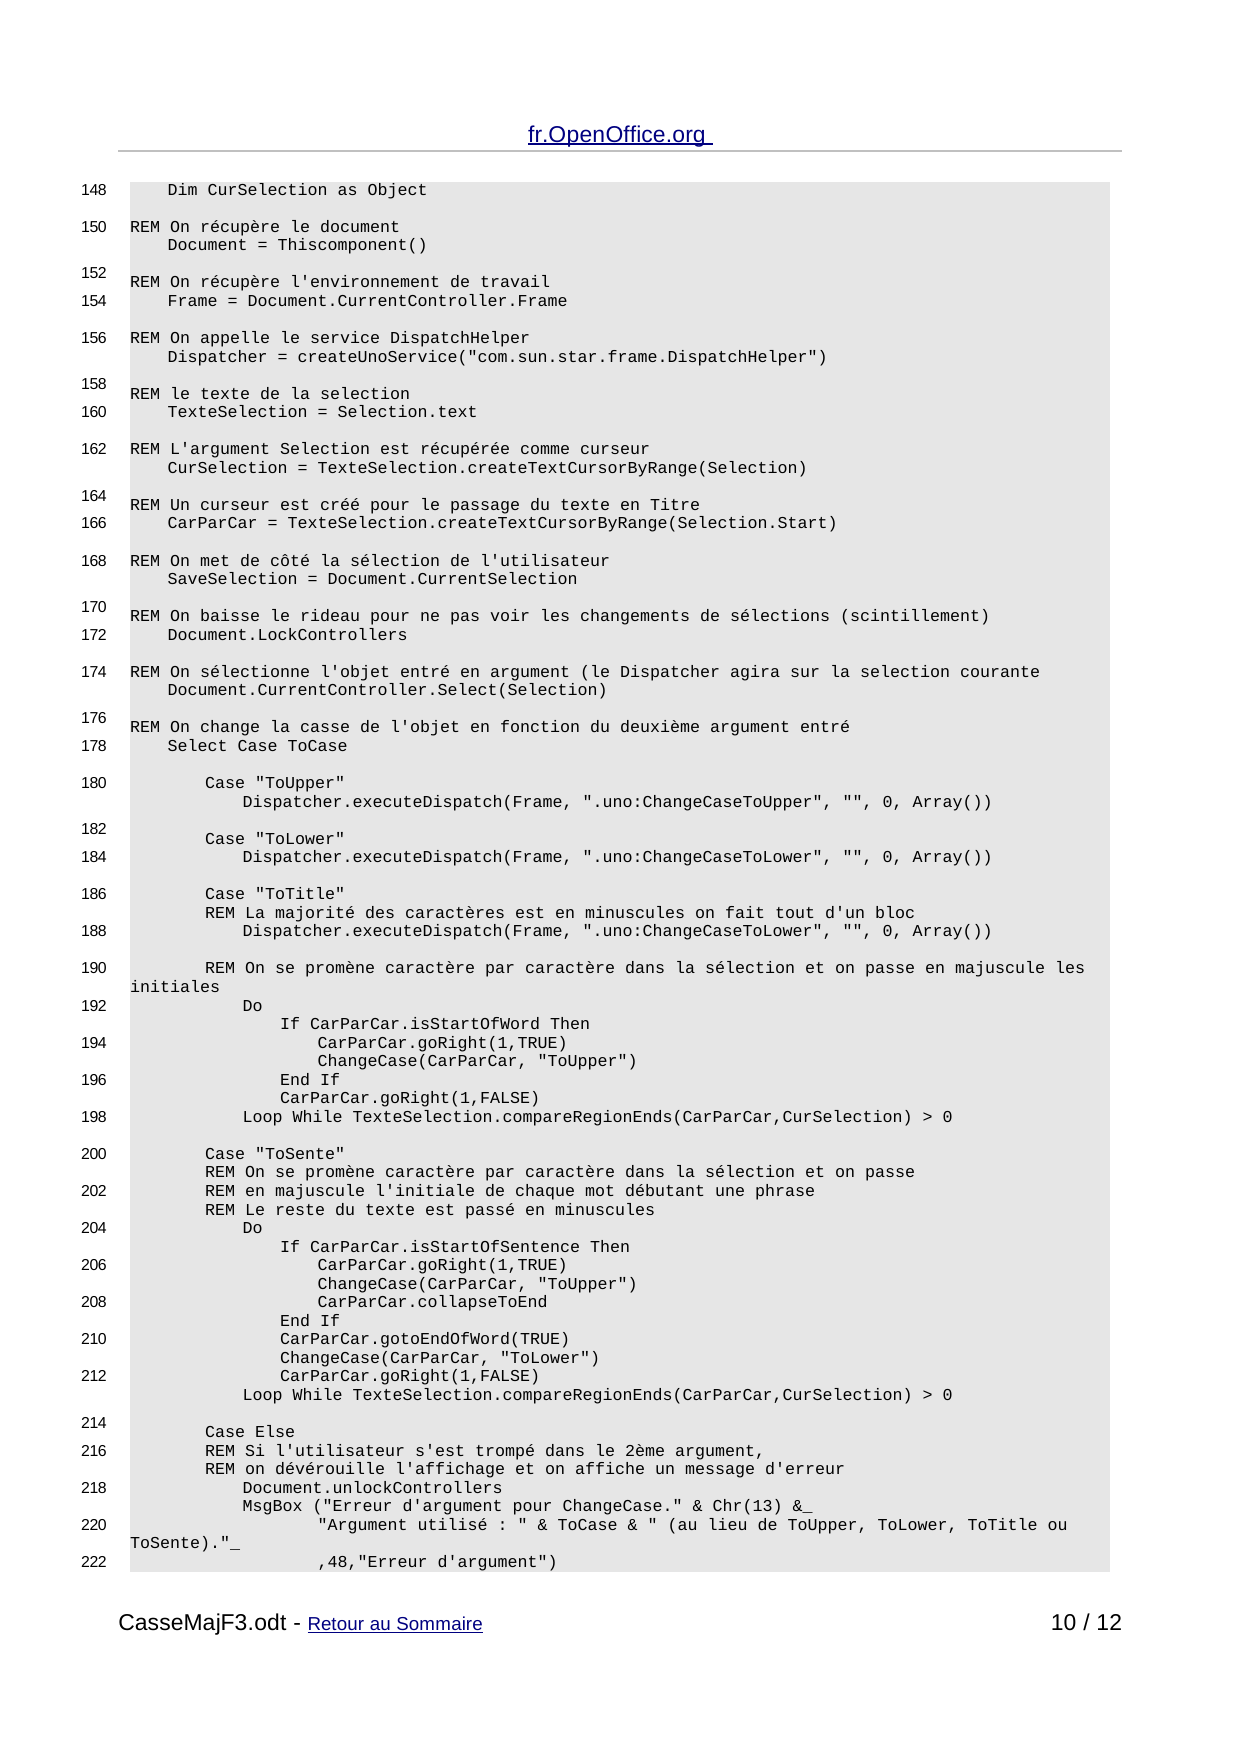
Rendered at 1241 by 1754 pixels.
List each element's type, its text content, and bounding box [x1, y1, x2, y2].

text Document.unlockControllers [130, 1479, 1110, 1498]
text Case "ToLower" [130, 831, 1110, 849]
text Frame = Document.CurrentController.Frame [130, 293, 1110, 311]
text Select Case ToCase [130, 738, 1110, 756]
text CarParCar.goRight(1,FALSE) [130, 1090, 1110, 1109]
text CarParCar.goRight(1,TRUE) [130, 1034, 1110, 1053]
text CurSelection = TexteSelection.createTextCursorByRange(Selection) [130, 460, 1110, 478]
text CarParCar.gotoEndOfWord(TRUE) [130, 1331, 1110, 1350]
text Document = Thiscomponent() [130, 237, 1110, 256]
text ,48,"Erreur d'argument") [130, 1554, 1110, 1572]
text Dispatcher.executeDispatch(Frame, ".uno:ChangeCaseToLower", "", 0, Array()) [130, 849, 1110, 868]
text CarParCar.goRight(1,FALSE) [130, 1368, 1110, 1387]
text CarParCar.goRight(1,TRUE) [130, 1257, 1110, 1276]
text MsgBox ("Erreur d'argument pour ChangeCase." & Chr(13) &_ [130, 1498, 1110, 1517]
text End If [130, 1313, 1110, 1331]
text REM On se promène caractère par caractère dans la sélection et on passe en majuscule les initiales [130, 960, 1110, 997]
text Dispatcher = createUnoService("com.sun.star.frame.DispatchHelper") [130, 348, 1110, 367]
text If CarParCar.isStartOfSentence Then [130, 1238, 1110, 1257]
text Dim CurSelection as Object [130, 182, 1110, 200]
text Do [130, 997, 1110, 1016]
text REM Un curseur est créé pour le passage du texte en Titre [130, 497, 1110, 515]
text End If [130, 1072, 1110, 1090]
text Case "ToUpper" [130, 775, 1110, 793]
text Dispatcher.executeDispatch(Frame, ".uno:ChangeCaseToUpper", "", 0, Array()) [130, 793, 1110, 812]
text REM On met de côté la sélection de l'utilisateur [130, 552, 1110, 571]
text Document.LockControllers [130, 627, 1110, 645]
text REM en majuscule l'initiale de chaque mot débutant une phrase [130, 1183, 1110, 1201]
text REM le texte de la selection [130, 386, 1110, 404]
text REM La majorité des caractères est en minuscules on fait tout d'un bloc [130, 905, 1110, 923]
text If CarParCar.isStartOfWord Then [130, 1016, 1110, 1034]
text REM On change la casse de l'objet en fonction du deuxième argument entré [130, 719, 1110, 738]
text Loop While TexteSelection.compareRegionEnds(CarParCar,CurSelection) > 0 [130, 1109, 1110, 1127]
text TexteSelection = Selection.text [130, 404, 1110, 423]
text CarParCar.collapseToEnd [130, 1294, 1110, 1313]
text CarParCar = TexteSelection.createTextCursorByRange(Selection.Start) [130, 515, 1110, 534]
text REM On récupère le document [130, 219, 1110, 237]
text REM L'argument Selection est récupérée comme curseur [130, 441, 1110, 460]
text ChangeCase(CarParCar, "ToUpper") [130, 1276, 1110, 1294]
text Case "ToTitle" [130, 886, 1110, 905]
text Loop While TexteSelection.compareRegionEnds(CarParCar,CurSelection) > 0 [130, 1387, 1110, 1405]
text ChangeCase(CarParCar, "ToUpper") [130, 1053, 1110, 1072]
text Dispatcher.executeDispatch(Frame, ".uno:ChangeCaseToLower", "", 0, Array()) [130, 923, 1110, 942]
text REM On sélectionne l'objet entré en argument (le Dispatcher agira sur la selection courante [130, 664, 1110, 682]
text REM On appelle le service DispatchHelper [130, 330, 1110, 348]
text Case "ToSente" [130, 1146, 1110, 1164]
text Document.CurrentController.Select(Selection) [130, 682, 1110, 701]
text Do [130, 1220, 1110, 1238]
text SaveSelection = Document.CurrentSelection [130, 571, 1110, 589]
text REM Le reste du texte est passé en minuscules [130, 1201, 1110, 1220]
text REM On se promène caractère par caractère dans la sélection et on passe [130, 1164, 1110, 1183]
text "Argument utilisé : " & ToCase & " (au lieu de ToUpper, ToLower, ToTitle ou ToSente)."_ [130, 1517, 1110, 1554]
text REM On récupère l'environnement de travail [130, 274, 1110, 293]
text REM on dévérouille l'affichage et on affiche un message d'erreur [130, 1461, 1110, 1479]
text REM Si l'utilisateur s'est trompé dans le 2ème argument, [130, 1442, 1110, 1461]
text REM On baisse le rideau pour ne pas voir les changements de sélections (scintillement) [130, 608, 1110, 627]
text ChangeCase(CarParCar, "ToLower") [130, 1350, 1110, 1368]
text Case Else [130, 1424, 1110, 1442]
